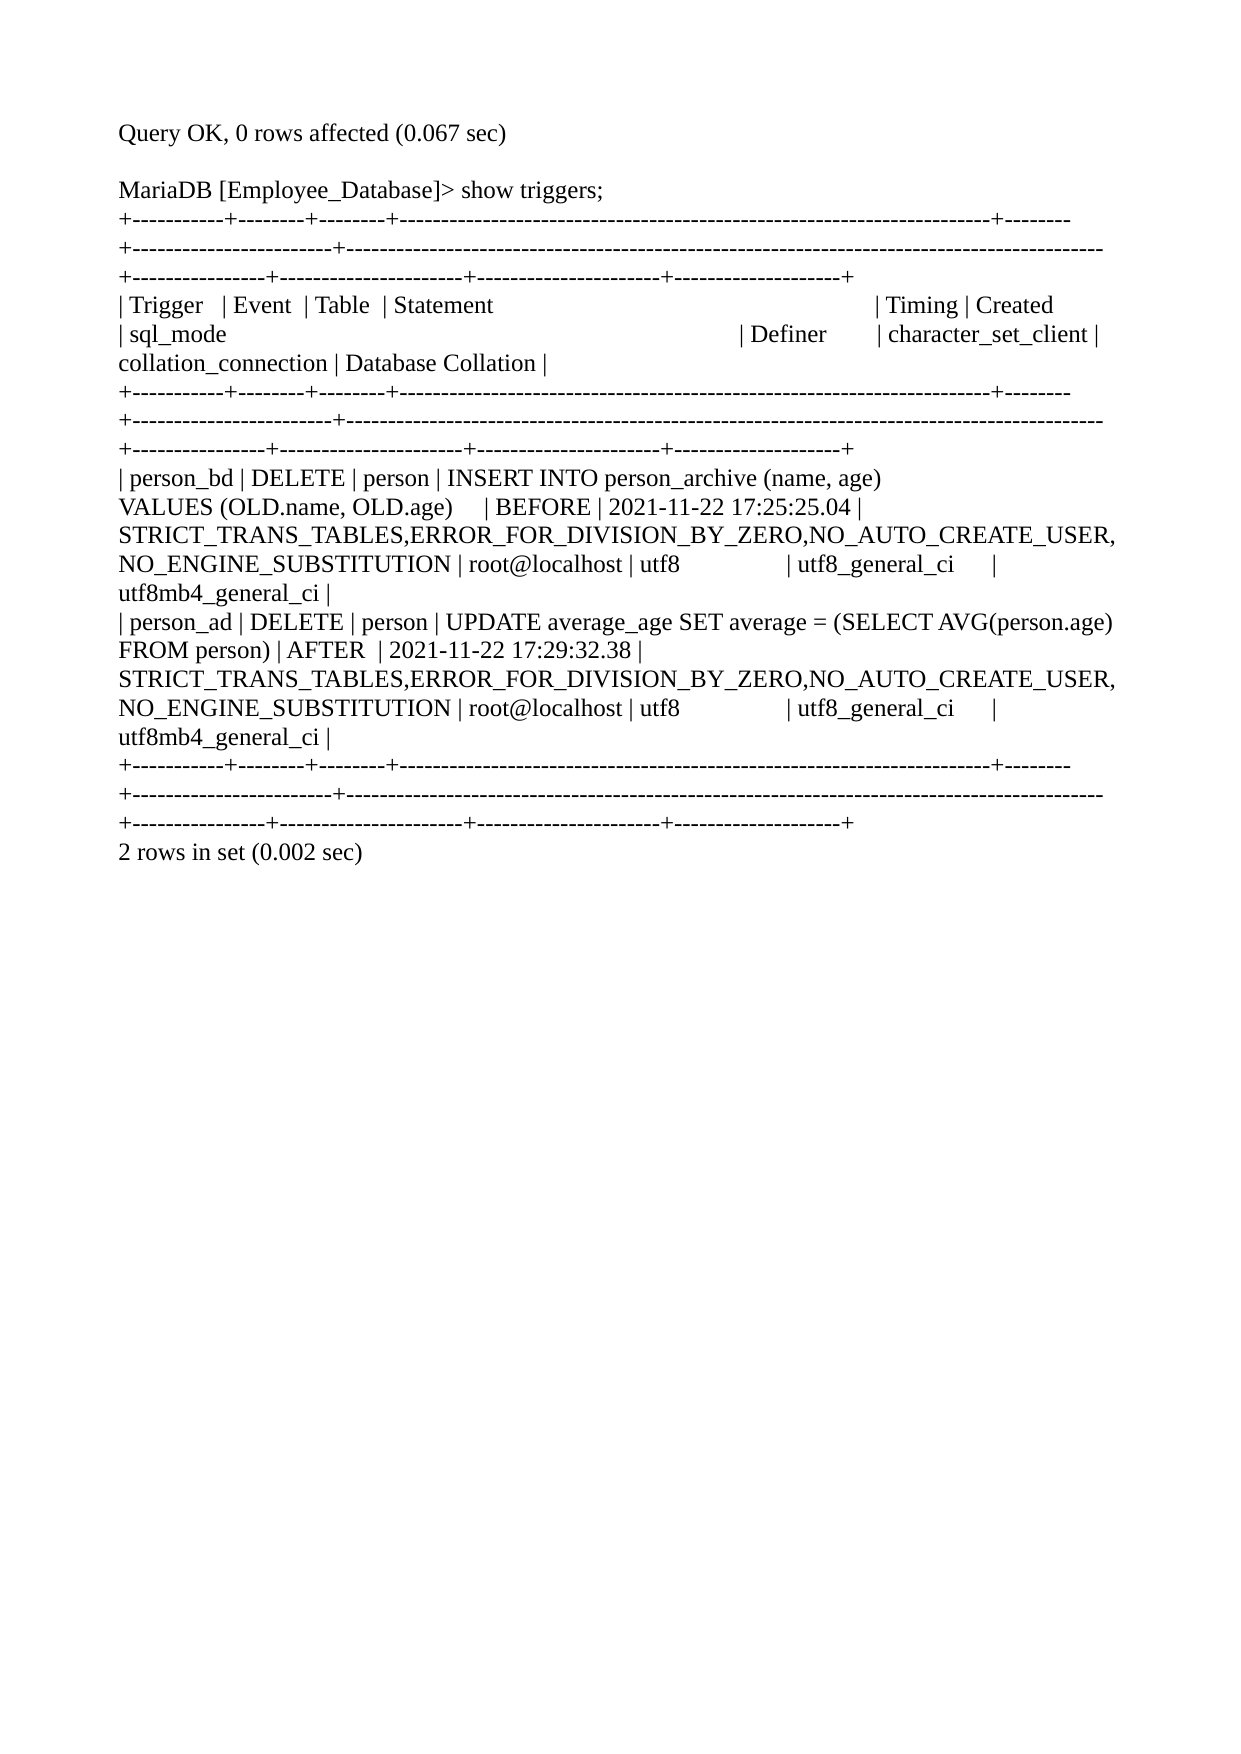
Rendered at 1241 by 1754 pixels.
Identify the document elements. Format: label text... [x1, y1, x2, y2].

text +-----------+--------+--------+-----------------------------------------------------------------------+--------+------------------------+-------------------------------------------------------------------------------------------+----------------+----------------------+----------------------+--------------------+ [118, 377, 1122, 463]
text | person_bd | DELETE | person | INSERT INTO person_archive (name, age) [118, 463, 1122, 492]
text VALUES (OLD.name, OLD.age) | BEFORE | 2021-11-22 17:25:25.04 | STRICT_TRANS_TABLES,ERROR_FOR_DIVISION_BY_ZERO,NO_AUTO_CREATE_USER,NO_ENGINE_SUBSTITUTION | root@localhost | utf8 | utf8_general_ci | utf8mb4_general_ci | [118, 492, 1122, 607]
text | Trigger | Event | Table | Statement | Timing | Created | sql_mode | Definer | character_set_client | collation_connection | Database Collation | [118, 291, 1122, 377]
text +-----------+--------+--------+-----------------------------------------------------------------------+--------+------------------------+-------------------------------------------------------------------------------------------+----------------+----------------------+----------------------+--------------------+ [118, 751, 1122, 837]
text | person_ad | DELETE | person | UPDATE average_age SET average = (SELECT AVG(person.age) FROM person) | AFTER | 2021-11-22 17:29:32.38 | STRICT_TRANS_TABLES,ERROR_FOR_DIVISION_BY_ZERO,NO_AUTO_CREATE_USER,NO_ENGINE_SUBSTITUTION | root@localhost | utf8 | utf8_general_ci | utf8mb4_general_ci | [118, 607, 1122, 751]
text MariaDB [Employee_Database]> show triggers; [118, 176, 1122, 204]
text 2 rows in set (0.002 sec) [118, 837, 1122, 866]
text Query OK, 0 rows affected (0.067 sec) [118, 118, 1122, 147]
text +-----------+--------+--------+-----------------------------------------------------------------------+--------+------------------------+-------------------------------------------------------------------------------------------+----------------+----------------------+----------------------+--------------------+ [118, 204, 1122, 291]
